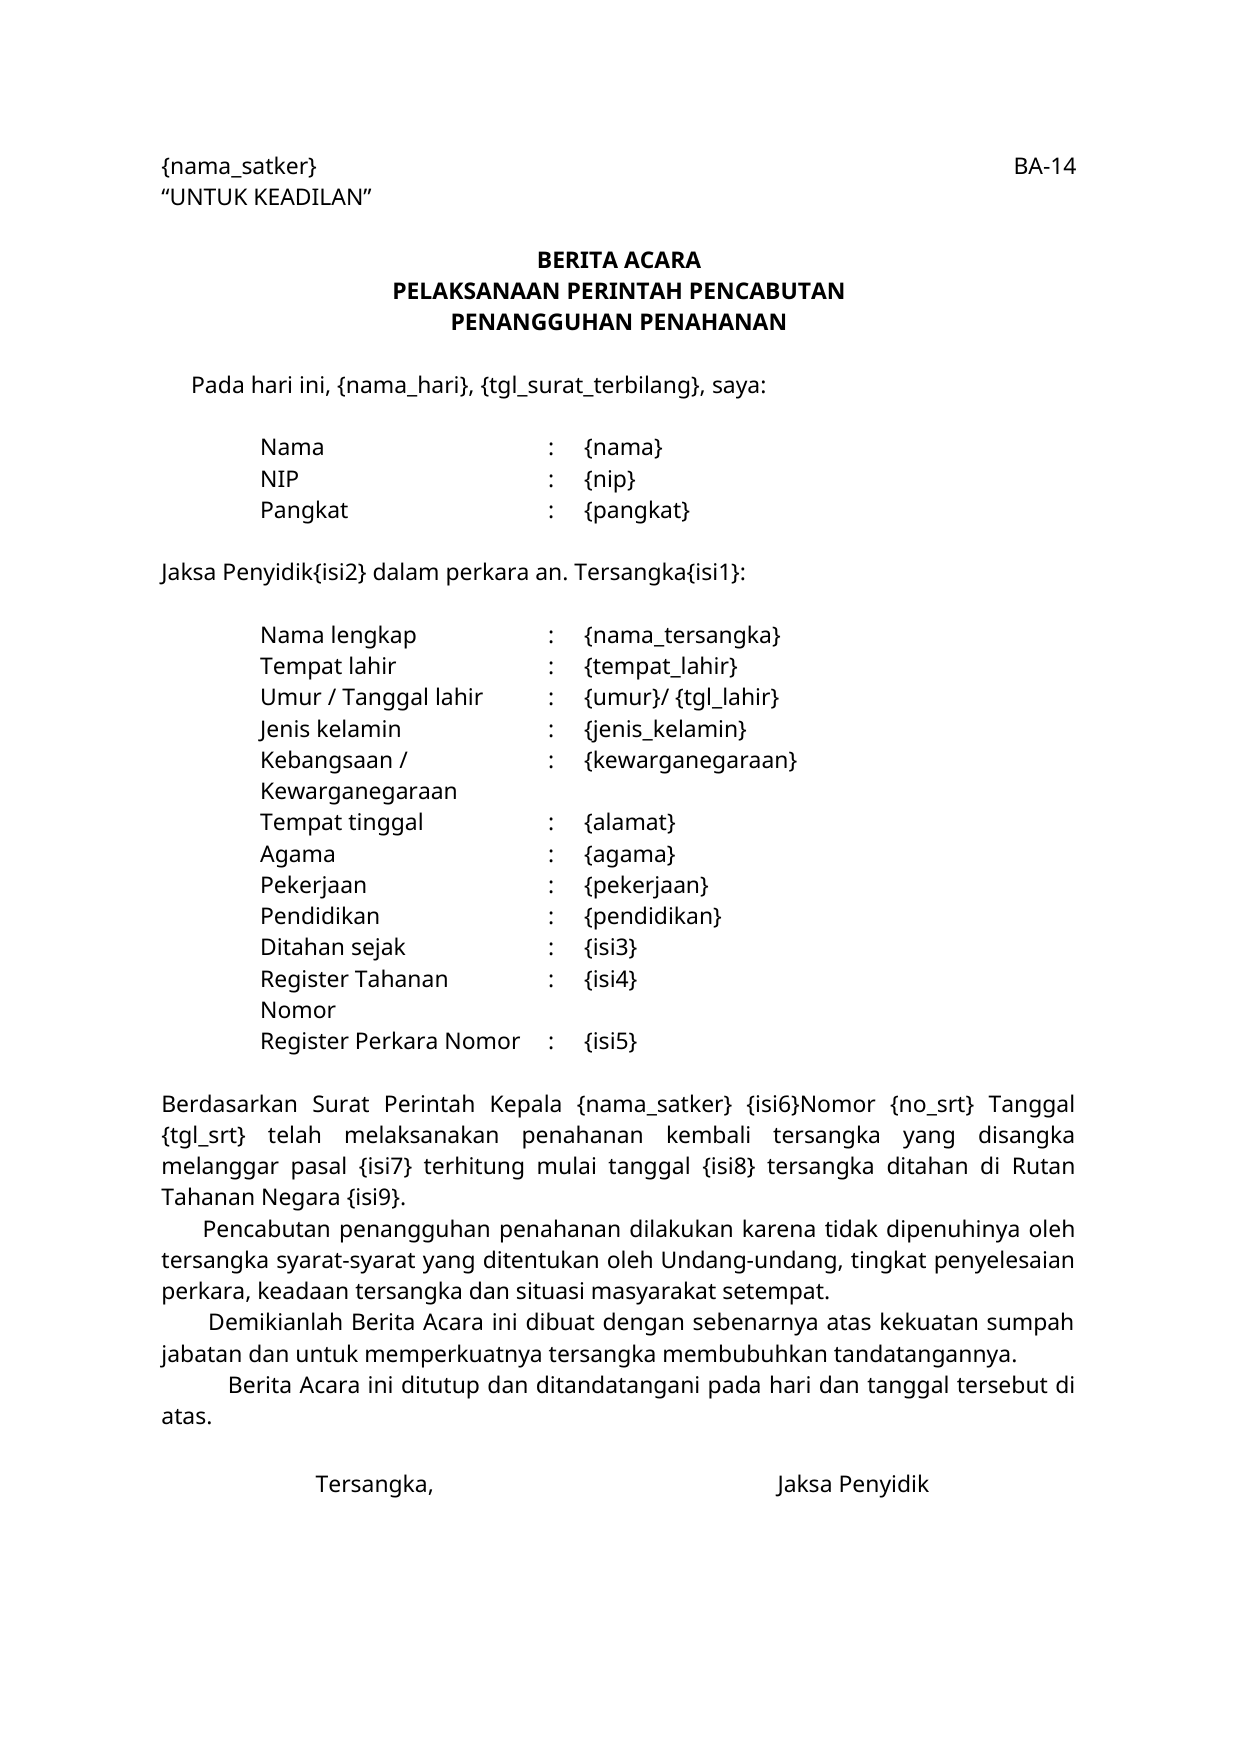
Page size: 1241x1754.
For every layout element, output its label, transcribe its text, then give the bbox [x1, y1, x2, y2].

table_cell [199, 713, 249, 744]
table_cell [150, 900, 199, 1056]
table_cell {nama} [573, 431, 1087, 462]
table_cell [199, 431, 249, 462]
table_cell {nip} [573, 463, 1087, 494]
table_cell [199, 681, 249, 712]
table_cell [150, 838, 199, 869]
table_cell {pangkat} [573, 494, 1087, 525]
table_cell Kebangsaan / Kewarganegaraan [249, 744, 537, 806]
table_cell [199, 1025, 249, 1056]
table_cell Jaksa Penyidik{isi2} dalam perkara an. Tersangka{isi1}: [150, 525, 1087, 619]
table_cell [150, 619, 199, 650]
table_cell : [537, 900, 573, 931]
table_cell {isi5} [573, 1025, 1087, 1056]
table_cell [150, 713, 199, 744]
table_cell [150, 650, 199, 681]
table_cell [199, 744, 249, 806]
table_cell {agama} [573, 838, 1087, 869]
table_cell Register Tahanan Nomor [249, 963, 537, 1025]
table_cell : [537, 869, 573, 900]
table_cell {pekerjaan} [573, 869, 1087, 900]
table_cell Pendidikan [249, 900, 537, 931]
table_cell {nama_tersangka} [573, 619, 1087, 650]
table_cell : [537, 963, 573, 1025]
table_cell [607, 1463, 619, 1579]
table_cell Register Perkara Nomor [249, 1025, 537, 1056]
table_cell Tempat lahir [249, 650, 537, 681]
table_cell {pendidikan} [573, 900, 1087, 931]
table_cell [199, 838, 249, 869]
table_header Tersangka, [150, 1463, 607, 1505]
table_cell Berdasarkan Surat Perintah Kepala {nama_satker} {isi6}Nomor {no_srt} Tanggal {tgl_srt} telah melaksanakan penahanan kembali tersangka yang disangka melanggar pasal {isi7} terhitung mulai tanggal {isi8} tersangka ditahan di Rutan Tahanan Negara {isi9}. Pencabutan penangguhan penahanan dilakukan karena tidak dipenuhinya oleh tersangka syarat-syarat yang ditentukan oleh Undang-undang, tingkat penyelesaian perkara, keadaan tersangka dan situasi masyarakat setempat. Demikianlah Berita Acara ini dibuat dengan sebenarnya atas kekuatan sumpah jabatan dan untuk memperkuatnya tersangka membubuhkan tandatangannya. Berita Acara ini ditutup dan ditandatangani pada hari dan tanggal tersebut di atas. [150, 1056, 1087, 1462]
table_cell : [537, 1025, 573, 1056]
table_cell {isi3} [573, 931, 1087, 962]
table_cell Pada hari ini, {nama_hari}, {tgl_surat_terbilang}, saya: [150, 369, 1087, 431]
table_cell Pangkat [249, 494, 537, 525]
table_cell [199, 869, 249, 900]
table_cell : [537, 431, 573, 462]
table_cell : [537, 619, 573, 650]
table_cell NIP [249, 463, 537, 494]
table_cell [199, 619, 249, 650]
table_cell : [537, 744, 573, 806]
table_cell : [537, 806, 573, 837]
table_cell Ditahan sejak [249, 931, 537, 962]
table_cell : [537, 713, 573, 744]
table_cell Agama [249, 838, 537, 869]
table_cell [150, 1505, 607, 1579]
table_cell [1076, 1463, 1087, 1579]
table_cell [199, 931, 249, 962]
table_cell [199, 650, 249, 681]
table_cell Umur / Tanggal lahir [249, 681, 537, 712]
table_cell Pekerjaan [249, 869, 537, 900]
table_cell : [537, 838, 573, 869]
table_cell [150, 806, 199, 837]
table_cell : [537, 931, 573, 962]
table_cell [630, 1505, 1076, 1579]
table_cell [150, 681, 199, 712]
table_cell {kewarganegaraan} [573, 744, 1087, 806]
table_cell Nama [249, 431, 537, 462]
table_cell {alamat} [573, 806, 1087, 837]
table_cell [150, 744, 199, 806]
table_cell {jenis_kelamin} [573, 713, 1087, 744]
table_cell Jenis kelamin [249, 713, 537, 744]
table_header Jaksa Penyidik [630, 1463, 1076, 1505]
table_cell BERITA ACARA PELAKSANAAN PERINTAH PENCABUTAN PENANGGUHAN PENAHANAN [150, 213, 1087, 369]
table_cell [150, 869, 199, 900]
table_header BA-14 [923, 150, 1087, 212]
table_cell [150, 431, 199, 525]
table_cell [199, 494, 249, 525]
table_cell {tempat_lahir} [573, 650, 1087, 681]
table_cell : [537, 494, 573, 525]
table_cell [199, 463, 249, 494]
table_cell {isi4} [573, 963, 1087, 1025]
table_cell : [537, 463, 573, 494]
table_cell Nama lengkap [249, 619, 537, 650]
table_cell : [537, 681, 573, 712]
table_cell [199, 963, 249, 1025]
table_cell {umur}/ {tgl_lahir} [573, 681, 1087, 712]
table_cell [199, 900, 249, 931]
table_cell : [537, 650, 573, 681]
table_cell Tempat tinggal [249, 806, 537, 837]
table_cell [619, 1463, 630, 1579]
table_header {nama_satker} “UNTUK KEADILAN” [150, 150, 923, 212]
table_cell [199, 806, 249, 837]
